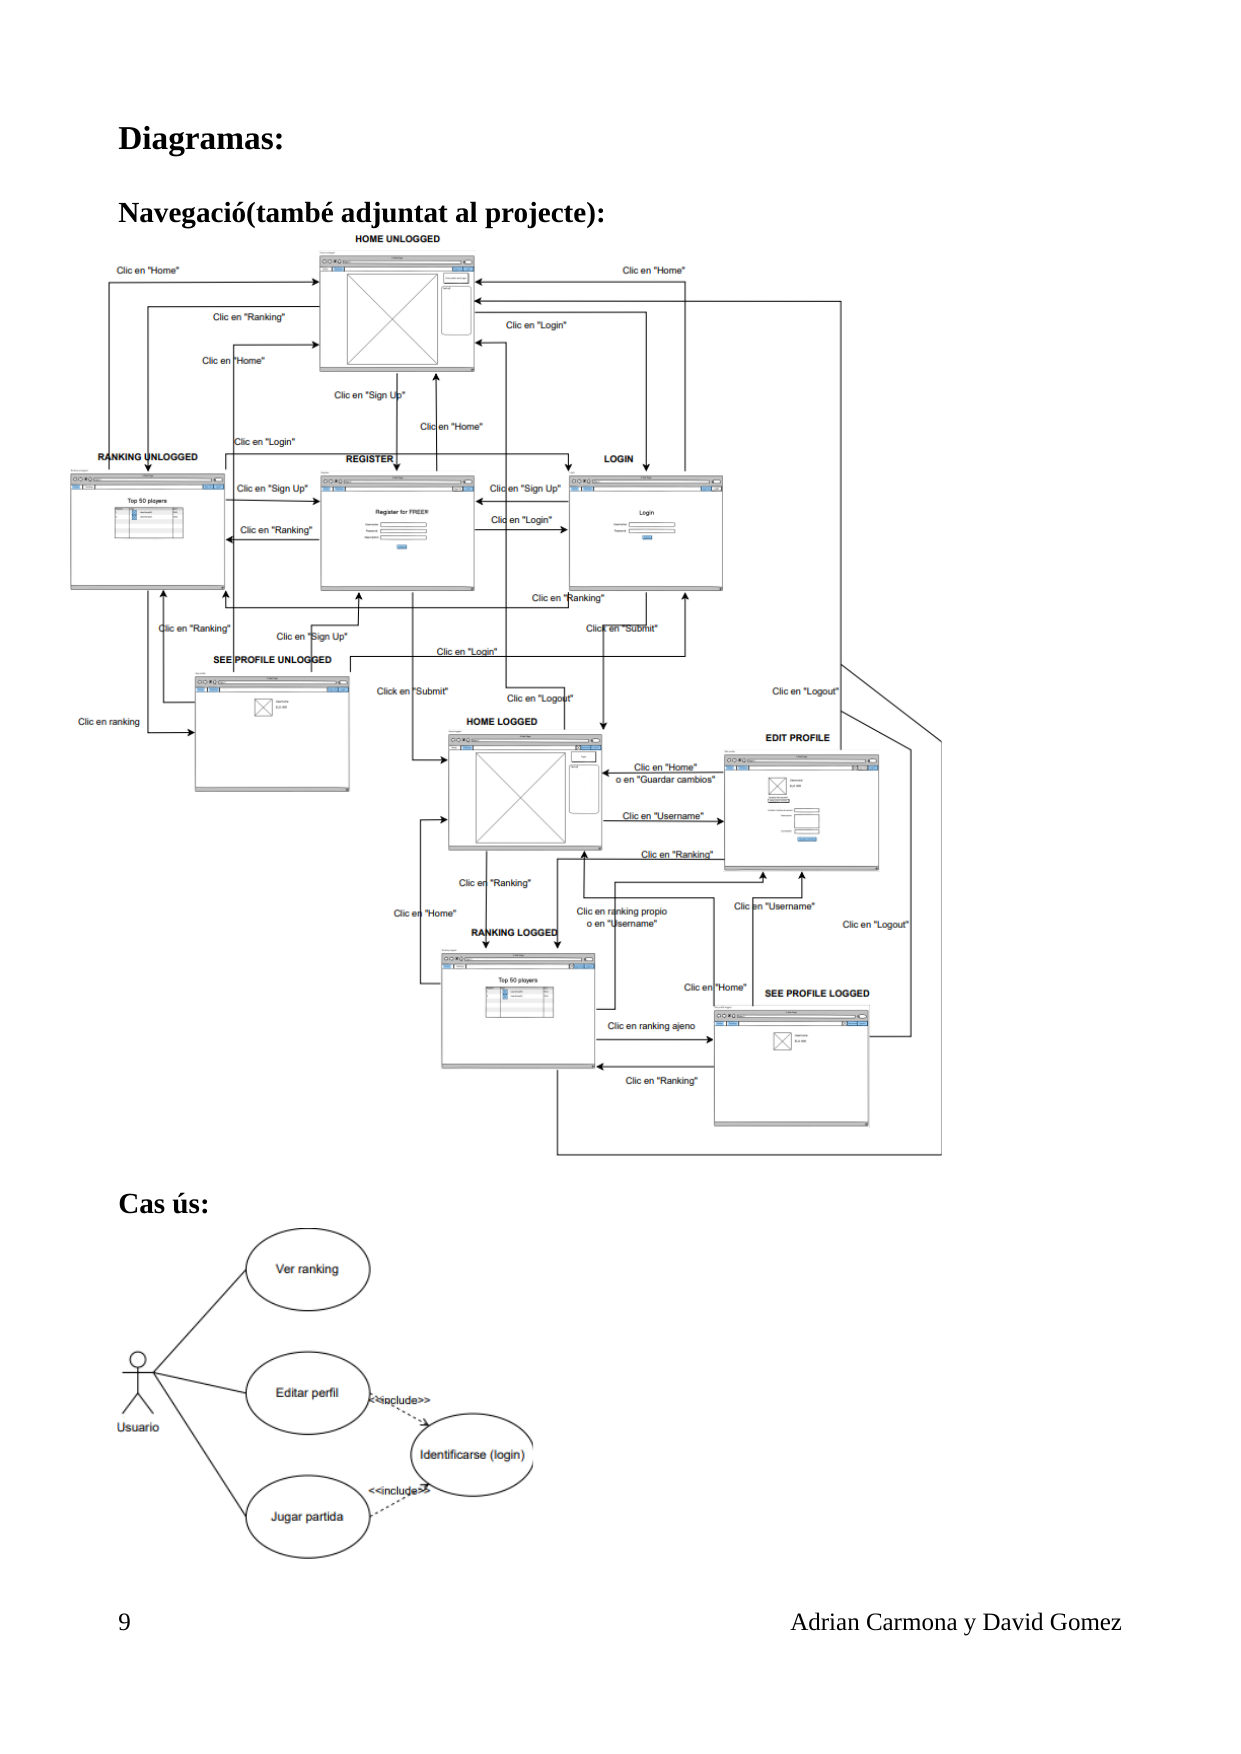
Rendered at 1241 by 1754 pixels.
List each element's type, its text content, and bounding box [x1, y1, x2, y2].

text Cas ús: [118, 1187, 1122, 1220]
picture [69, 229, 942, 1162]
text Diagramas: [118, 118, 1122, 156]
picture [117, 1228, 534, 1559]
text Navegació(també adjuntat al projecte): [118, 195, 1122, 228]
